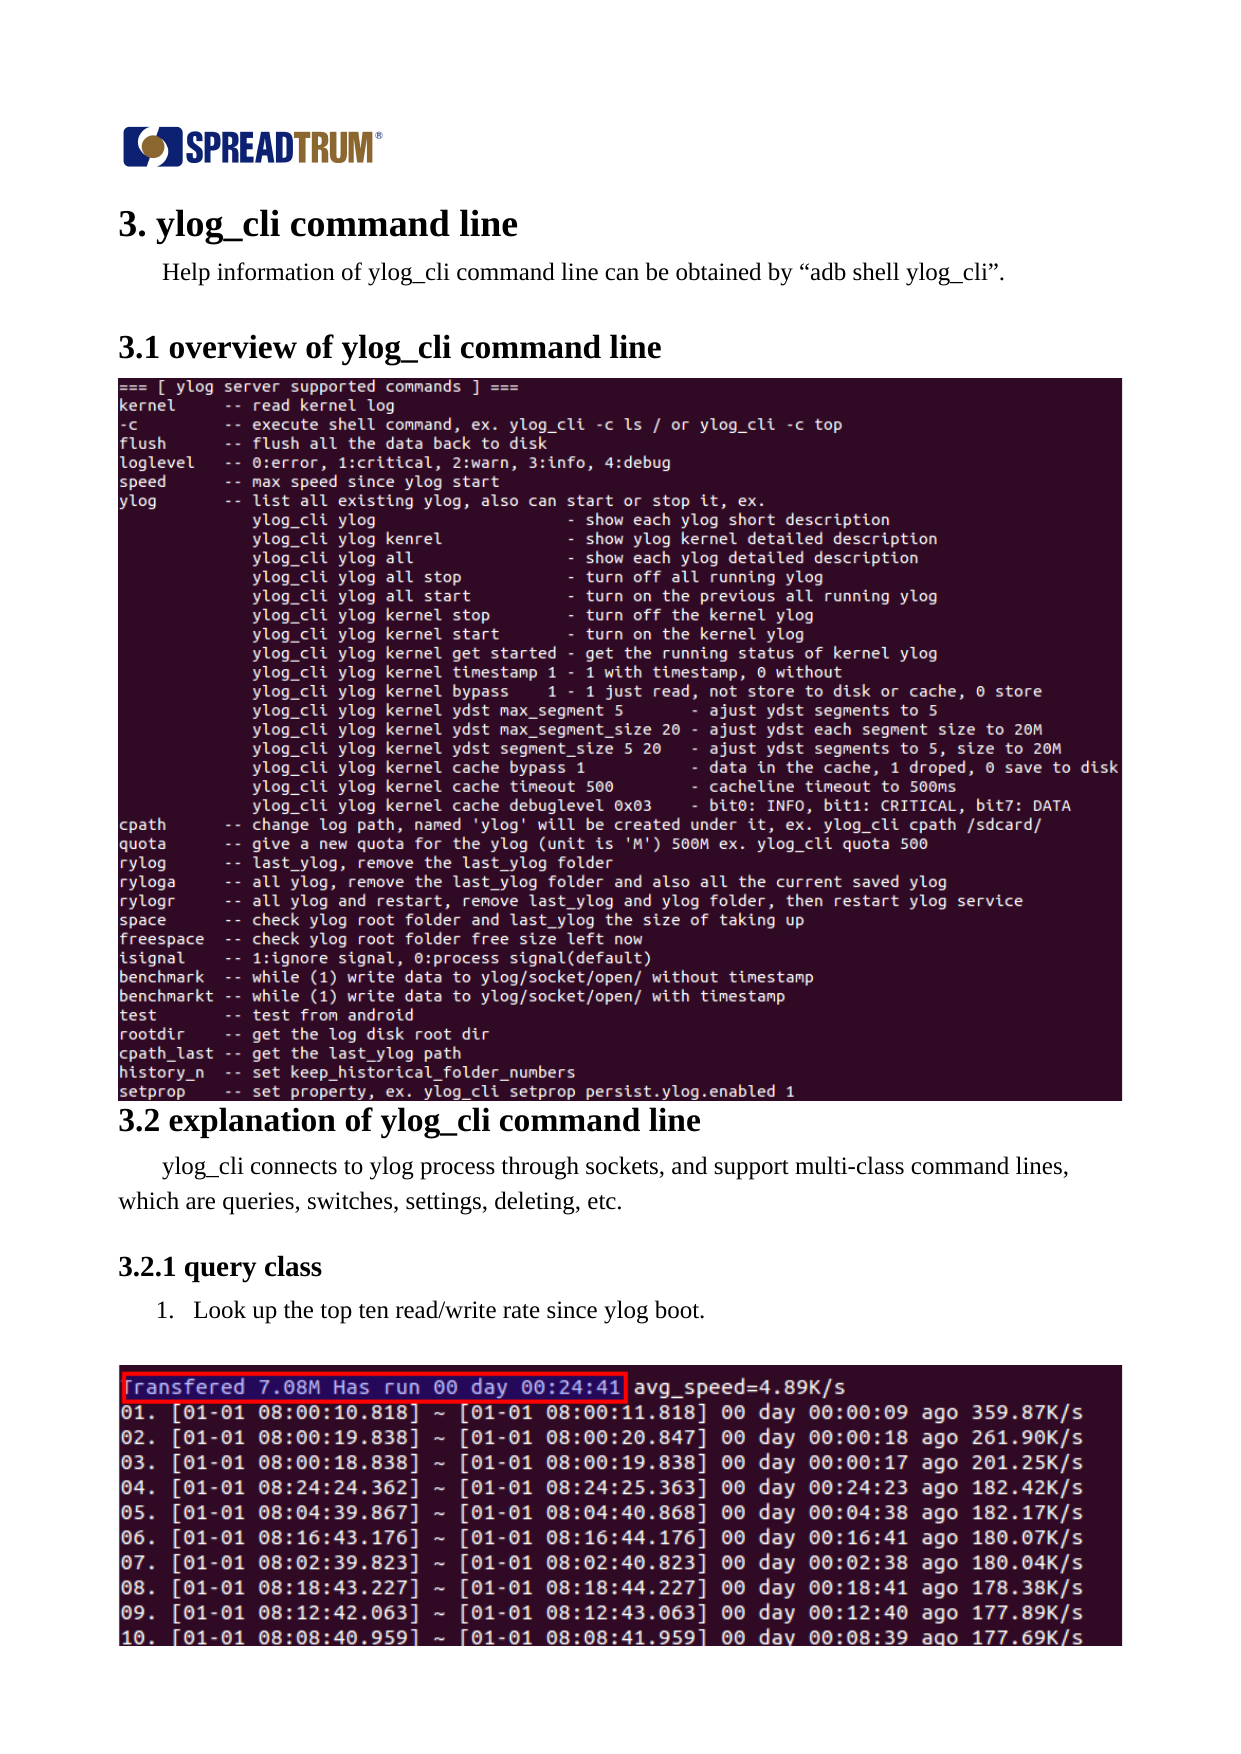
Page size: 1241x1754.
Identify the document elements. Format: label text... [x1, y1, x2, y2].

picture [118, 378, 1123, 1101]
picture [118, 1365, 1123, 1646]
list Look up the top ten read/write rate since ylog boot. [156, 1296, 1122, 1324]
picture [120, 123, 386, 168]
subtitle 3. ylog_cli command line [118, 201, 1122, 245]
subtitle 3.2.1 query class [118, 1249, 1122, 1283]
subtitle 3.2 explanation of ylog_cli command line [118, 1101, 1122, 1139]
subtitle 3.1 overview of ylog_cli command line [118, 327, 1122, 366]
text Help information of ylog_cli command line can be obtained by “adb shell ylog_cli”. [118, 257, 1122, 286]
text ylog_cli connects to ylog process through sockets, and support multi-class command lines, which are queries, switches, settings, deleting, etc. [118, 1151, 1122, 1215]
